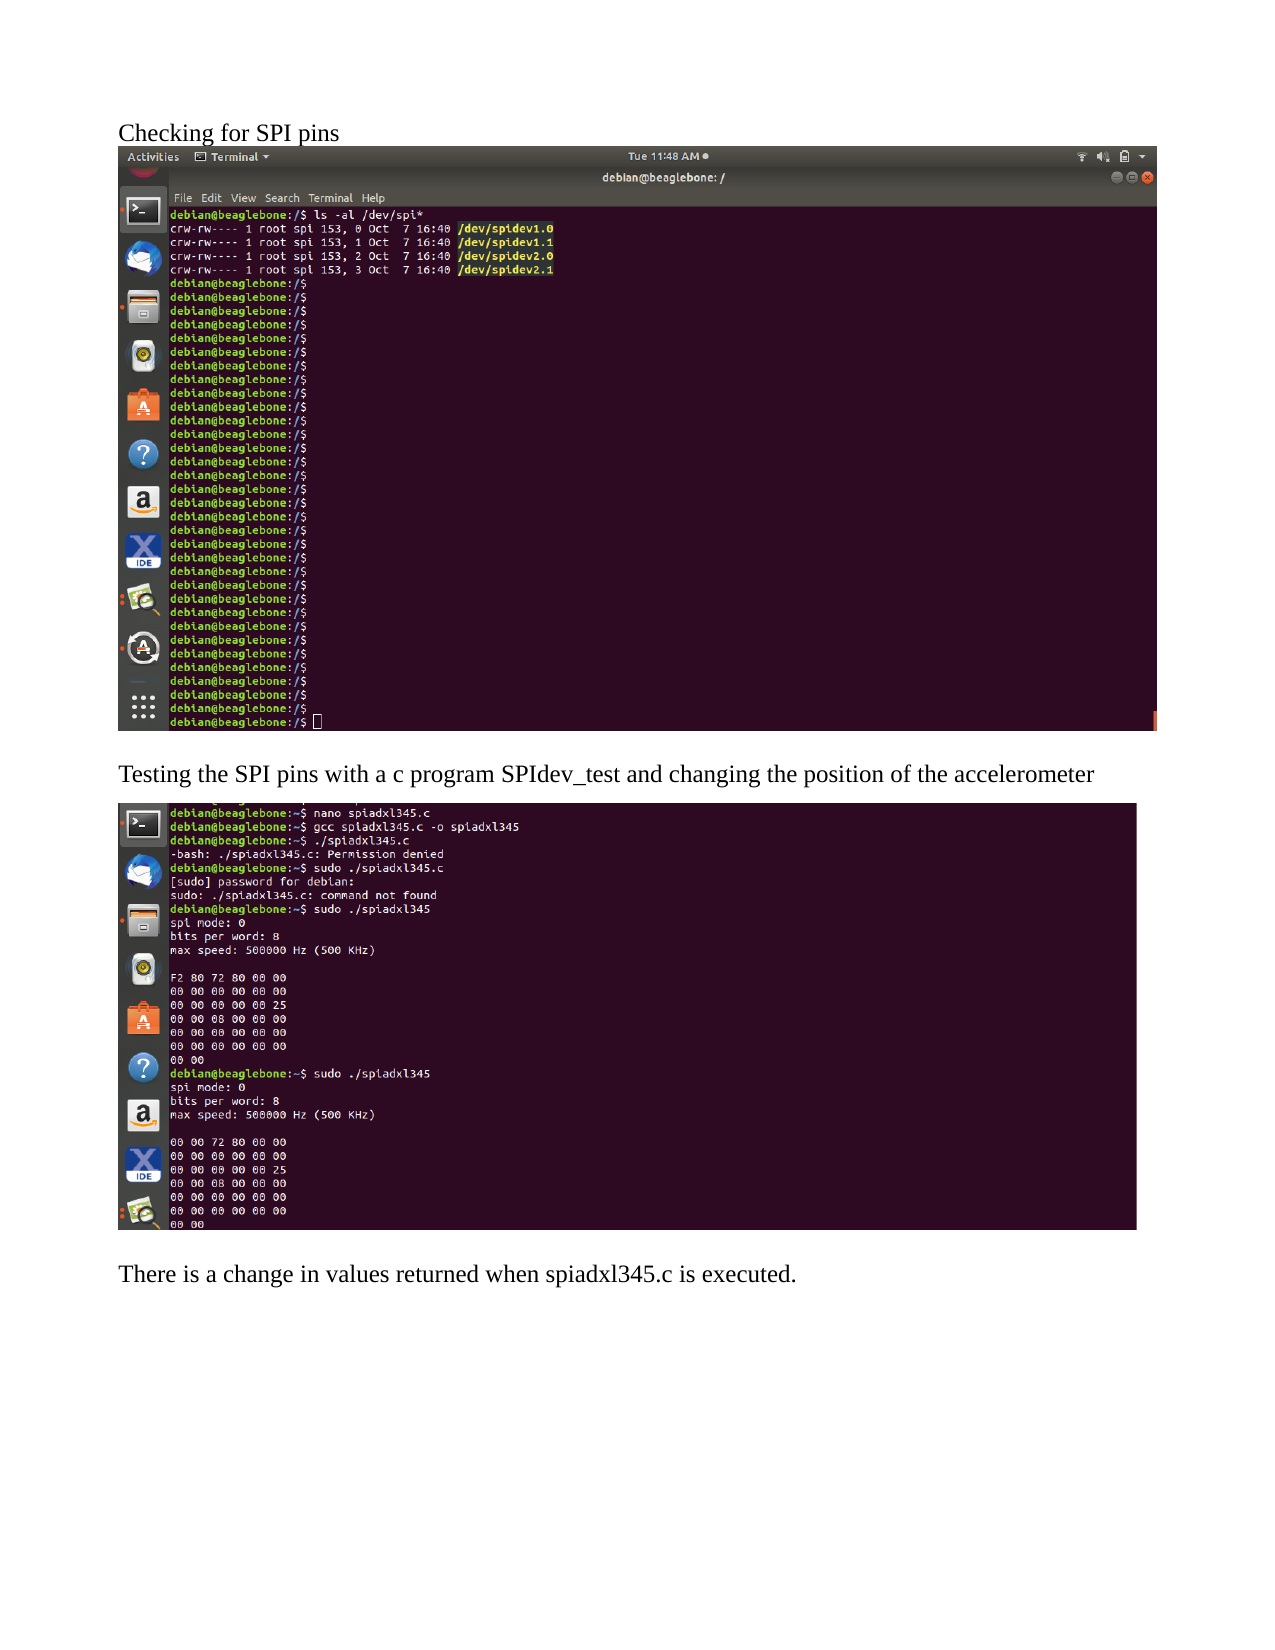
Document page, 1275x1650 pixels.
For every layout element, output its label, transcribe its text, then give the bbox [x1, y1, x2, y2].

text Checking for SPI pins [118, 118, 1157, 146]
picture [118, 146, 1157, 731]
text Testing the SPI pins with a c program SPIdev_test and changing the position of the accelerometer [118, 759, 1157, 788]
text There is a change in values returned when spiadxl345.c is executed. [118, 1259, 1157, 1287]
picture [118, 803, 1137, 1230]
